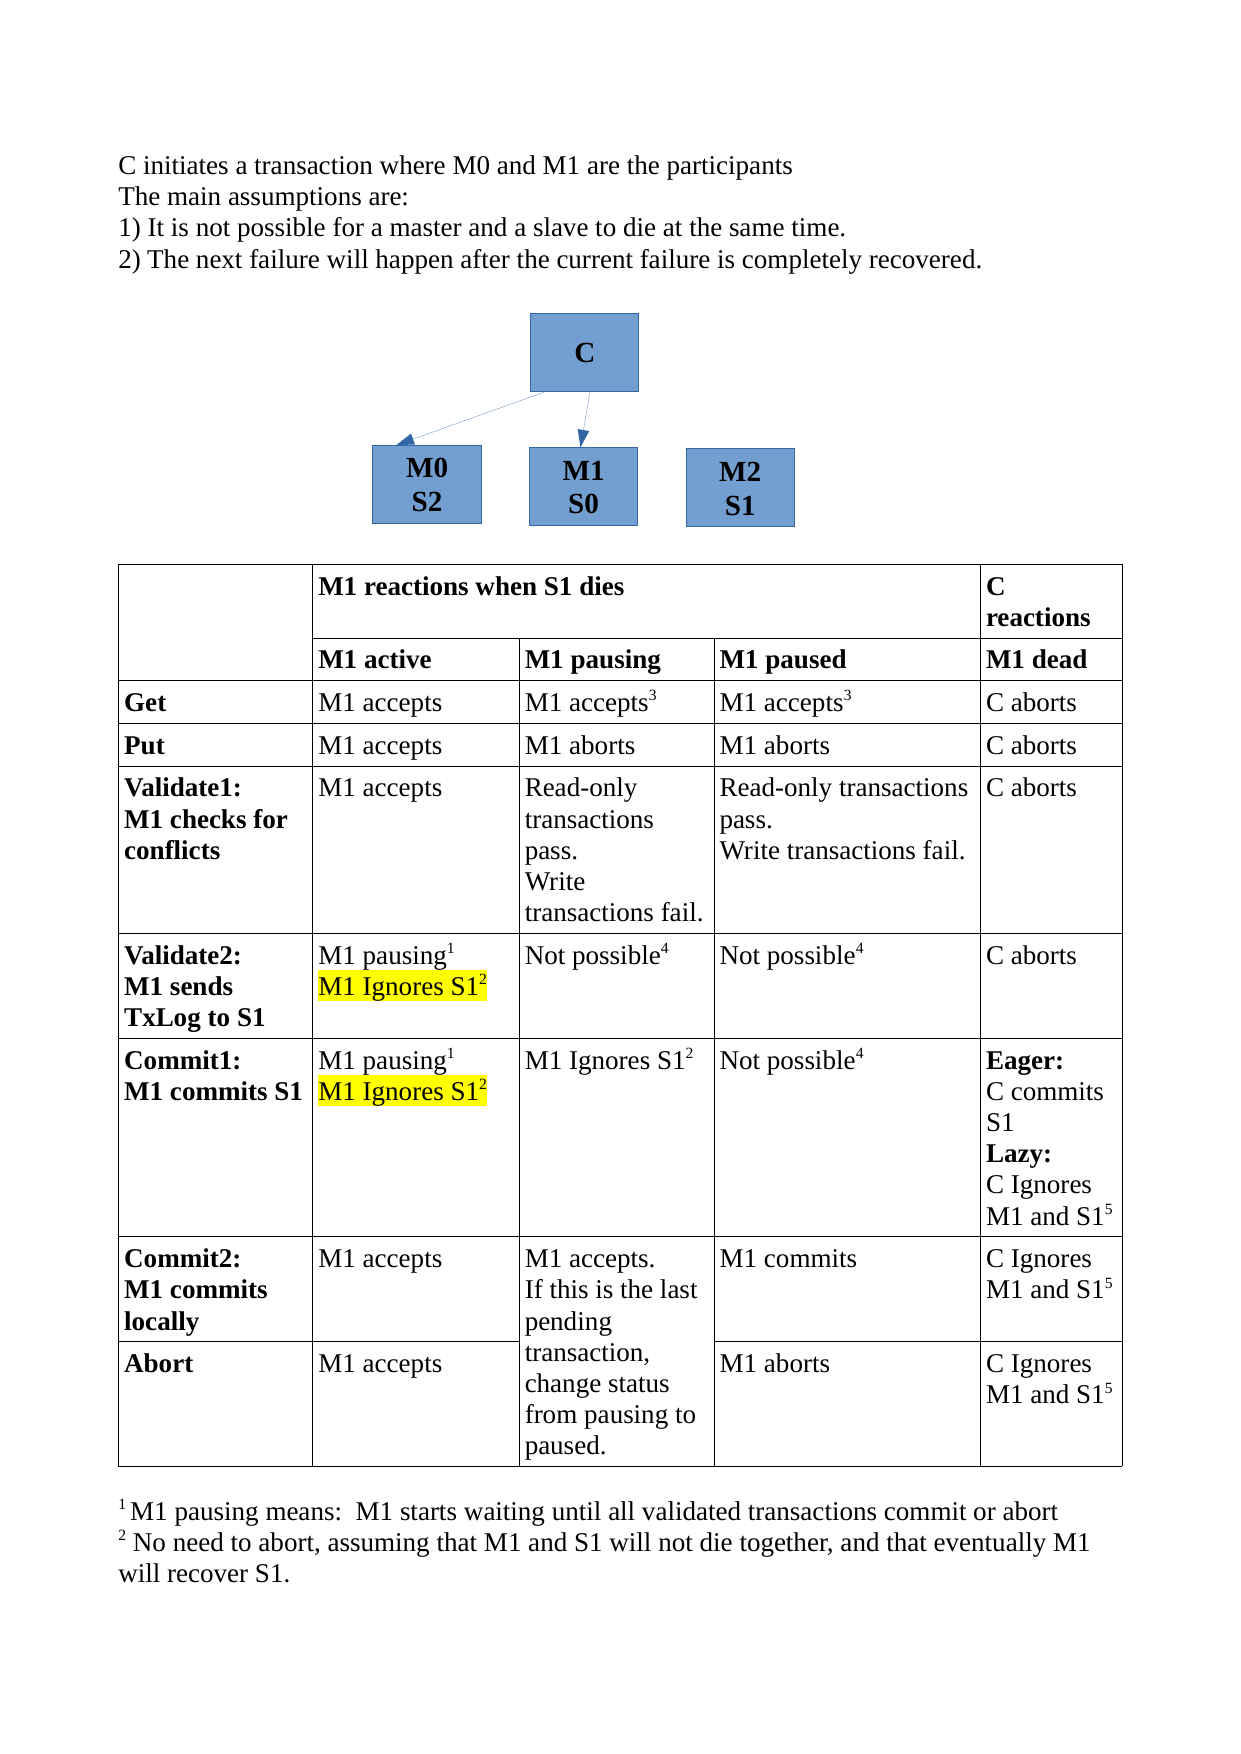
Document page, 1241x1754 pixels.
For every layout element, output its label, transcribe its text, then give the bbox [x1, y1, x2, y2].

table_cell Read-only transactions pass. Write transactions fail. [715, 767, 980, 933]
table_cell M1 accepts. If this is the last pending transaction, change status from pausing to paused. [520, 1237, 714, 1466]
table_cell Commit1: M1 commits S1 [119, 1039, 312, 1236]
table_cell Put [119, 724, 312, 766]
table_header M1 reactions when S1 dies [313, 565, 980, 638]
table_cell M1 accepts3 [715, 681, 980, 723]
table_cell Not possible4 [715, 1039, 980, 1236]
table_cell C Ignores M1 and S15 [981, 1342, 1122, 1466]
table_cell M1 accepts3 [520, 681, 714, 723]
table_cell Validate2: M1 sends TxLog to S1 [119, 934, 312, 1038]
text 1 M1 pausing means: M1 starts waiting until all validated transactions commit or abort [118, 1495, 1122, 1526]
text C initiates a transaction where M0 and M1 are the participants [118, 149, 1122, 180]
table_cell M1 aborts [715, 1342, 980, 1466]
table_cell C aborts [981, 767, 1122, 933]
table_cell M1 commits [715, 1237, 980, 1341]
table_cell M1 pausing1 M1 Ignores S12 [313, 934, 519, 1038]
text 2 No need to abort, assuming that M1 and S1 will not die together, and that eventually M1 will recover S1. [118, 1526, 1122, 1588]
table_cell M1 pausing1 M1 Ignores S12 [313, 1039, 519, 1236]
table_cell M1 accepts [313, 767, 519, 933]
table_cell C aborts [981, 724, 1122, 766]
table_cell M1 accepts [313, 1342, 519, 1466]
table_cell M1 dead [981, 639, 1122, 680]
table_cell M1 pausing [520, 639, 714, 680]
table_cell Commit2: M1 commits locally [119, 1237, 312, 1341]
table_cell M1 aborts [715, 724, 980, 766]
table_cell C Ignores M1 and S15 [981, 1237, 1122, 1341]
table_cell Validate1: M1 checks for conflicts [119, 767, 312, 933]
table_cell Get [119, 681, 312, 723]
table_cell M1 accepts [313, 681, 519, 723]
table_cell Eager: C commits S1 Lazy: C Ignores M1 and S15 [981, 1039, 1122, 1236]
table_cell C aborts [981, 681, 1122, 723]
table_cell M1 accepts [313, 724, 519, 766]
table_cell Abort [119, 1342, 312, 1466]
table_cell M1 accepts [313, 1237, 519, 1341]
table_cell Not possible4 [715, 934, 980, 1038]
table_header C reactions [981, 565, 1122, 638]
text 1) It is not possible for a master and a slave to die at the same time. [118, 212, 1122, 243]
table_cell C aborts [981, 934, 1122, 1038]
table_cell M1 aborts [520, 724, 714, 766]
table_cell M1 paused [715, 639, 980, 680]
table_cell Read-only transactions pass. Write transactions fail. [520, 767, 714, 933]
text 2) The next failure will happen after the current failure is completely recovered. [118, 243, 1122, 274]
table_cell M1 active [313, 639, 519, 680]
table_header [119, 565, 312, 680]
table_cell Not possible4 [520, 934, 714, 1038]
text The main assumptions are: [118, 180, 1122, 212]
table_cell M1 Ignores S12 [520, 1039, 714, 1236]
